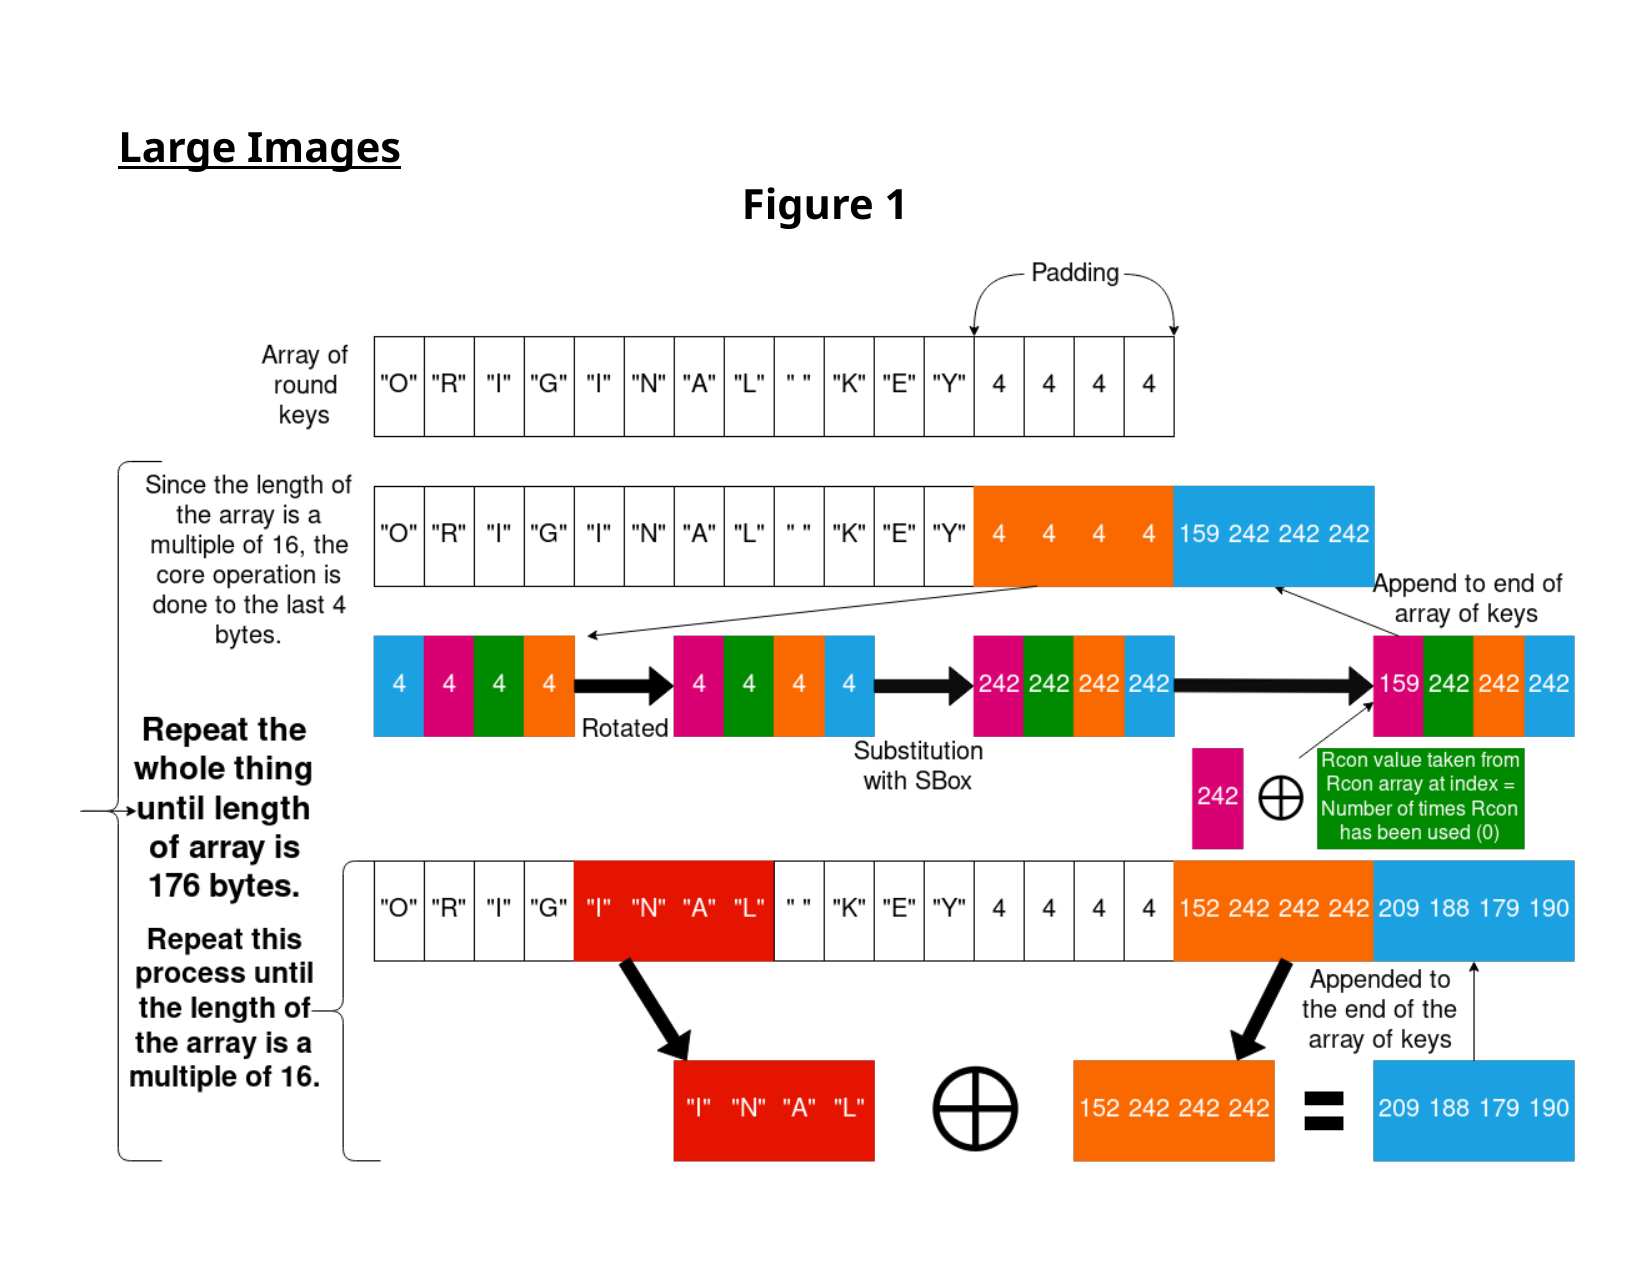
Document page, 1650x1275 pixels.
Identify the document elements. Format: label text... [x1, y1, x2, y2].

text Figure 1 [118, 175, 1532, 232]
text Large Images [118, 118, 1532, 175]
picture [74, 260, 1576, 1194]
